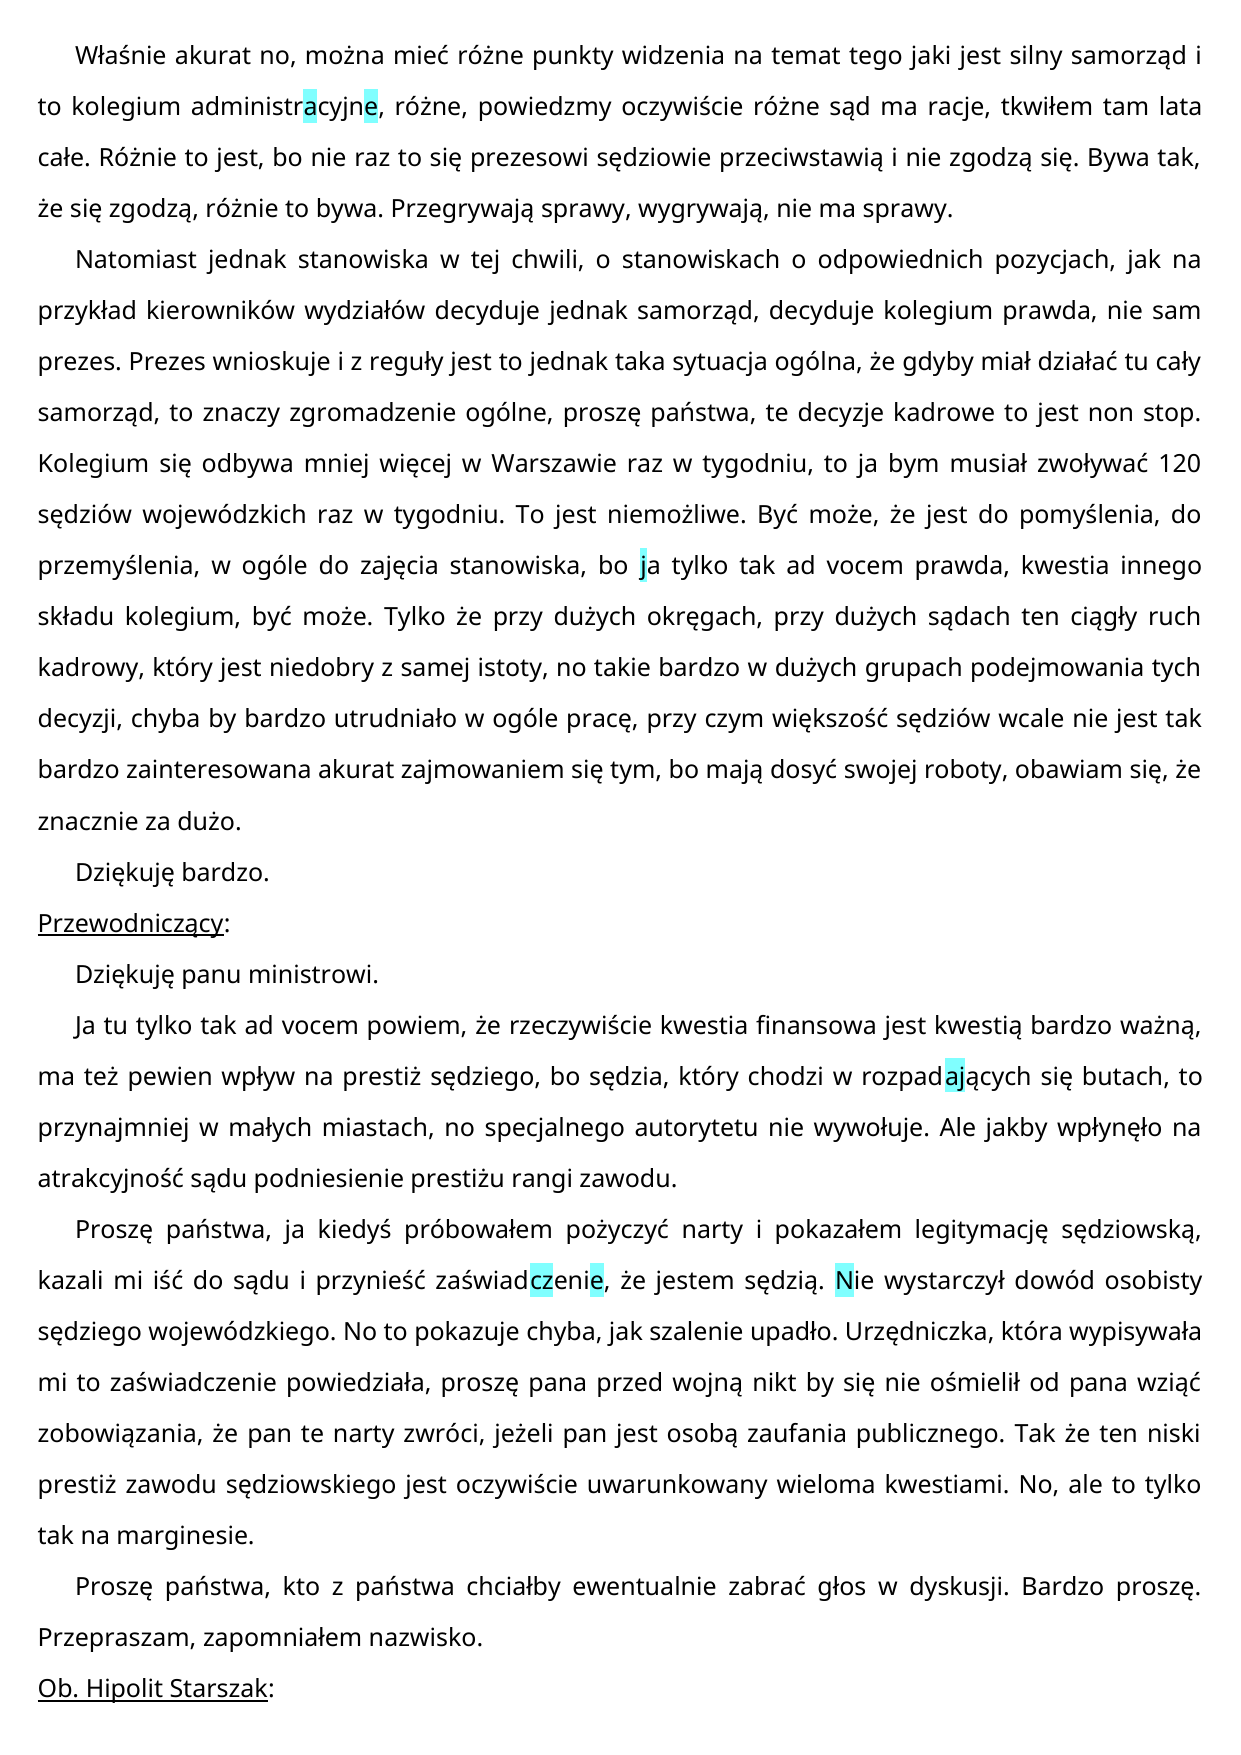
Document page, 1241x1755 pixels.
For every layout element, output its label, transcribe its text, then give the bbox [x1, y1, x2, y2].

text Proszę państwa, kto z państwa chciałby ewentualnie zabrać głos w dyskusji. Bardzo proszę. Przepraszam, zapomniałem nazwisko. [37, 1569, 1203, 1654]
text Ob. Hipolit Starszak: [37, 1671, 1203, 1705]
text Dziękuję bardzo. [37, 854, 1203, 888]
text Przewodniczący: [37, 905, 1203, 939]
text Natomiast jednak stanowiska w tej chwili, o stanowiskach o odpowiednich pozycjach, jak na przykład kierowników wydziałów decyduje jednak samorząd, decyduje kolegium prawda, nie sam prezes. Prezes wnioskuje i z reguły jest to jednak taka sytuacja ogólna, że gdyby miał działać tu cały samorząd, to znaczy zgromadzenie ogólne, proszę państwa, te decyzje kadrowe to jest non stop. Kolegium się odbywa mniej więcej w Warszawie raz w tygodniu, to ja bym musiał zwoływać 120 sędziów wojewódzkich raz w tygodniu. To jest niemożliwe. Być może, że jest do pomyślenia, do przemyślenia, w ogóle do zajęcia stanowiska, bo ja tylko tak ad vocem prawda, kwestia innego składu kolegium, być może. Tylko że przy dużych okręgach, przy dużych sądach ten ciągły ruch kadrowy, który jest niedobry z samej istoty, no takie bardzo w dużych grupach podejmowania tych decyzji, chyba by bardzo utrudniało w ogóle pracę, przy czym większość sędziów wcale nie jest tak bardzo zainteresowana akurat zajmowaniem się tym, bo mają dosyć swojej roboty, obawiam się, że znacznie za dużo. [37, 242, 1203, 837]
text Właśnie akurat no, można mieć różne punkty widzenia na temat tego jaki jest silny samorząd i to kolegium administracyjne, różne, powiedzmy oczywiście różne sąd ma racje, tkwiłem tam lata całe. Różnie to jest, bo nie raz to się prezesowi sędziowie przeciwstawią i nie zgodzą się. Bywa tak, że się zgodzą, różnie to bywa. Przegrywają sprawy, wygrywają, nie ma sprawy. [37, 37, 1203, 225]
text Proszę państwa, ja kiedyś próbowałem pożyczyć narty i pokazałem legitymację sędziowską, kazali mi iść do sądu i przynieść zaświadczenie, że jestem sędzią. Nie wystarczył dowód osobisty sędziego wojewódzkiego. No to pokazuje chyba, jak szalenie upadło. Urzędniczka, która wypisywała mi to zaświadczenie powiedziała, proszę pana przed wojną nikt by się nie ośmielił od pana wziąć zobowiązania, że pan te narty zwróci, jeżeli pan jest osobą zaufania publicznego. Tak że ten niski prestiż zawodu sędziowskiego jest oczywiście uwarunkowany wieloma kwestiami. No, ale to tylko tak na marginesie. [37, 1211, 1203, 1552]
text Ja tu tylko tak ad vocem powiem, że rzeczywiście kwestia finansowa jest kwestią bardzo ważną, ma też pewien wpływ na prestiż sędziego, bo sędzia, który chodzi w rozpadających się butach, to przynajmniej w małych miastach, no specjalnego autorytetu nie wywołuje. Ale jakby wpłynęło na atrakcyjność sądu podniesienie prestiżu rangi zawodu. [37, 1007, 1203, 1194]
text Dziękuję panu ministrowi. [37, 956, 1203, 990]
